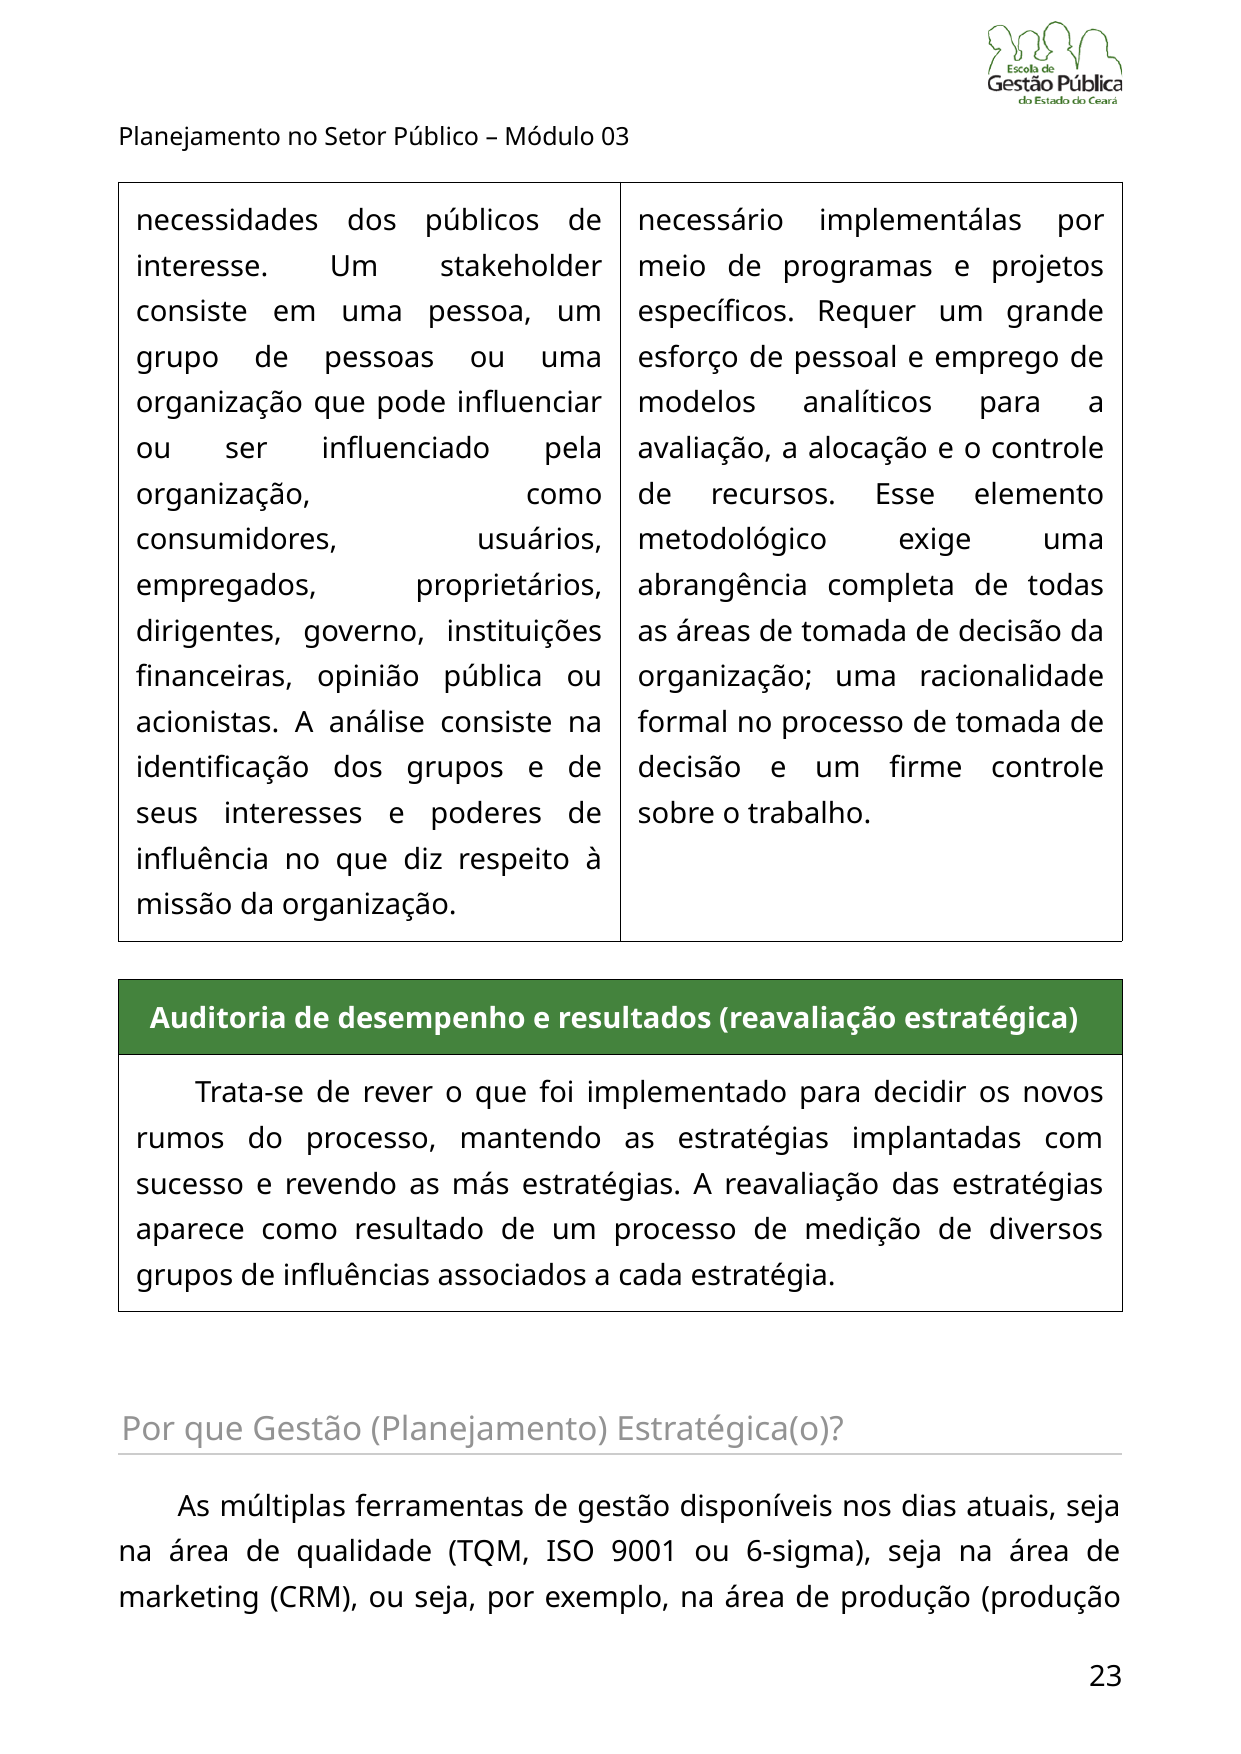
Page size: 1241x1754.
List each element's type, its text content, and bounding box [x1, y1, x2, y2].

table_cell necessário implementálas por meio de programas e projetos específicos. Requer um grande esforço de pessoal e emprego de modelos analíticos para a avaliação, a alocação e o controle de recursos. Esse elemento metodológico exige uma abrangência completa de todas as áreas de tomada de decisão da organização; uma racionalidade formal no processo de tomada de decisão e um firme controle sobre o trabalho. [621, 183, 1122, 941]
picture [118, 21, 1123, 104]
subtitle Por que Gestão (Planejamento) Estratégica(o)? [118, 1401, 1122, 1453]
table_cell necessidades dos públicos de interesse. Um stakeholder consiste em uma pessoa, um grupo de pessoas ou uma organização que pode influenciar ou ser influenciado pela organização, como consumidores, usuários, empregados, proprietários, dirigentes, governo, instituições financeiras, opinião pública ou acionistas. A análise consiste na identificação dos grupos e de seus interesses e poderes de influência no que diz respeito à missão da organização. [119, 183, 620, 941]
text As múltiplas ferramentas de gestão disponíveis nos dias atuais, seja na área de qualidade (TQM, ISO 9001 ou 6-sigma), seja na área de marketing (CRM), ou seja, por exemplo, na área de produção (produção [118, 1485, 1122, 1616]
table_cell Trata-se de rever o que foi implementado para decidir os novos rumos do processo, mantendo as estratégias implantadas com sucesso e revendo as más estratégias. A reavaliação das estratégias aparece como resultado de um processo de medição de diversos grupos de influências associados a cada estratégia. [119, 1055, 1122, 1311]
table_header Auditoria de desempenho e resultados (reavaliação estratégica) [119, 980, 1122, 1054]
